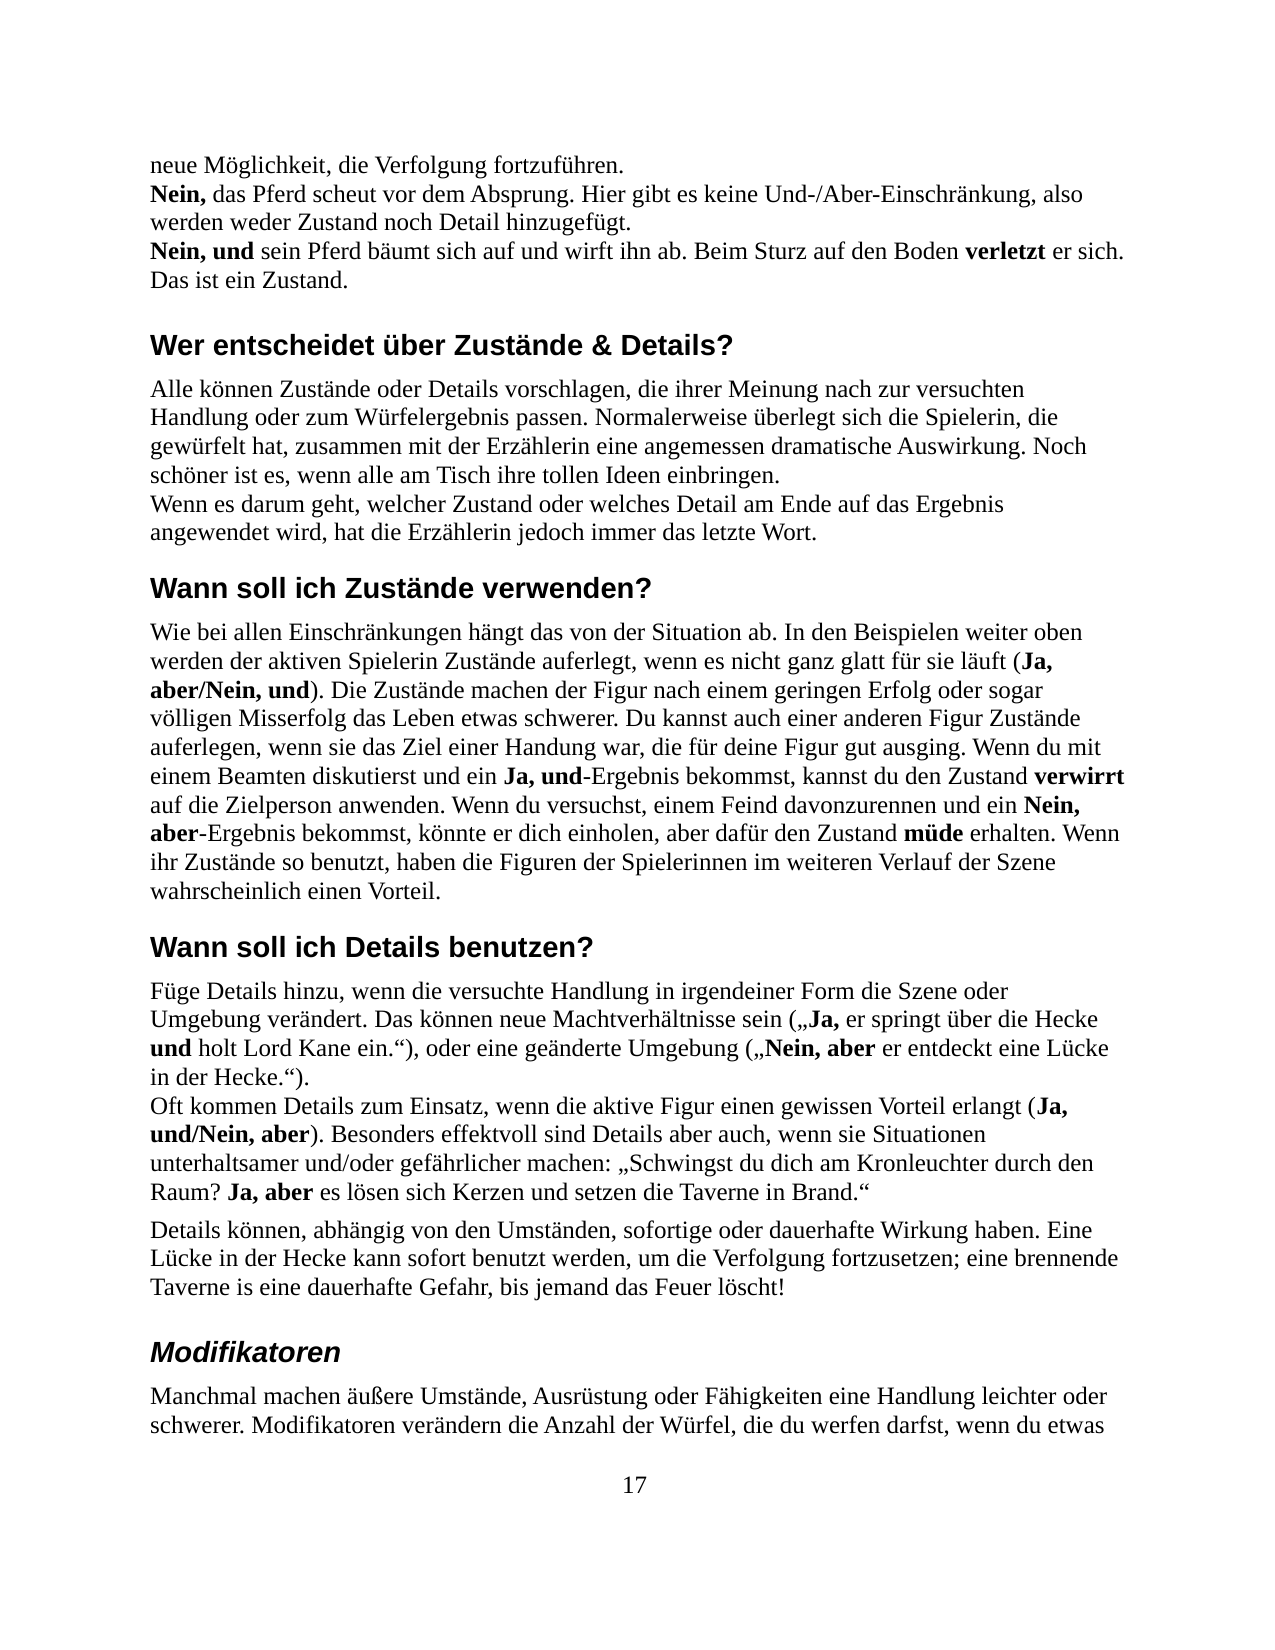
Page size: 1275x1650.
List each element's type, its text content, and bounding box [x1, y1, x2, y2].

text Füge Details hinzu, wenn die versuchte Handlung in irgendeiner Form die Szene oder Umgebung verändert. Das können neue Machtverhältnisse sein („Ja, er springt über die Hecke und holt Lord Kane ein.“), oder eine geänderte Umgebung („Nein, aber er entdeckt eine Lücke in der Hecke.“). Oft kommen Details zum Einsatz, wenn die aktive Figur einen gewissen Vorteil erlangt (Ja, und/Nein, aber). Besonders effektvoll sind Details aber auch, wenn sie Situationen unterhaltsamer und/oder gefährlicher machen: „Schwingst du dich am Kronleuchter durch den Raum? Ja, aber es lösen sich Kerzen und setzen die Taverne in Brand.“ [150, 976, 1125, 1206]
text neue Möglichkeit, die Verfolgung fortzuführen. Nein, das Pferd scheut vor dem Absprung. Hier gibt es keine Und-/Aber-Einschränkung, also werden weder Zustand noch Detail hinzugefügt. Nein, und sein Pferd bäumt sich auf und wirft ihn ab. Beim Sturz auf den Boden verletzt er sich. Das ist ein Zustand. [150, 150, 1125, 294]
text Manchmal machen äußere Umstände, Ausrüstung oder Fähigkeiten eine Handlung leichter oder schwerer. Modifikatoren verändern die Anzahl der Würfel, die du werfen darfst, wenn du etwas [150, 1381, 1125, 1438]
text Alle können Zustände oder Details vorschlagen, die ihrer Meinung nach zur versuchten Handlung oder zum Würfelergebnis passen. Normalerweise überlegt sich die Spielerin, die gewürfelt hat, zusammen mit der Erzählerin eine angemessen dramatische Auswirkung. Noch schöner ist es, wenn alle am Tisch ihre tollen Ideen einbringen. Wenn es darum geht, welcher Zustand oder welches Detail am Ende auf das Ergebnis angewendet wird, hat die Erzählerin jedoch immer das letzte Wort. [150, 374, 1125, 546]
subtitle Wann soll ich Details benutzen? [150, 930, 1125, 963]
text Wie bei allen Einschränkungen hängt das von der Situation ab. In den Beispielen weiter oben werden der aktiven Spielerin Zustände auferlegt, wenn es nicht ganz glatt für sie läuft (Ja, aber/Nein, und). Die Zustände machen der Figur nach einem geringen Erfolg oder sogar völligen Misserfolg das Leben etwas schwerer. Du kannst auch einer anderen Figur Zustände auferlegen, wenn sie das Ziel einer Handung war, die für deine Figur gut ausging. Wenn du mit einem Beamten diskutierst und ein Ja, und-Ergebnis bekommst, kannst du den Zustand verwirrt auf die Zielperson anwenden. Wenn du versuchst, einem Feind davonzurennen und ein Nein, aber-Ergebnis bekommst, könnte er dich einholen, aber dafür den Zustand müde erhalten. Wenn ihr Zustände so benutzt, haben die Figuren der Spielerinnen im weiteren Verlauf der Szene wahrscheinlich einen Vorteil. [150, 617, 1125, 905]
text Details können, abhängig von den Umständen, sofortige oder dauerhafte Wirkung haben. Eine Lücke in der Hecke kann sofort benutzt werden, um die Verfolgung fortzusetzen; eine brennende Taverne is eine dauerhafte Gefahr, bis jemand das Feuer löscht! [150, 1215, 1125, 1301]
subtitle Wann soll ich Zustände verwenden? [150, 571, 1125, 605]
subtitle Modifikatoren [150, 1335, 1125, 1368]
subtitle Wer entscheidet über Zustände & Details? [150, 328, 1125, 361]
